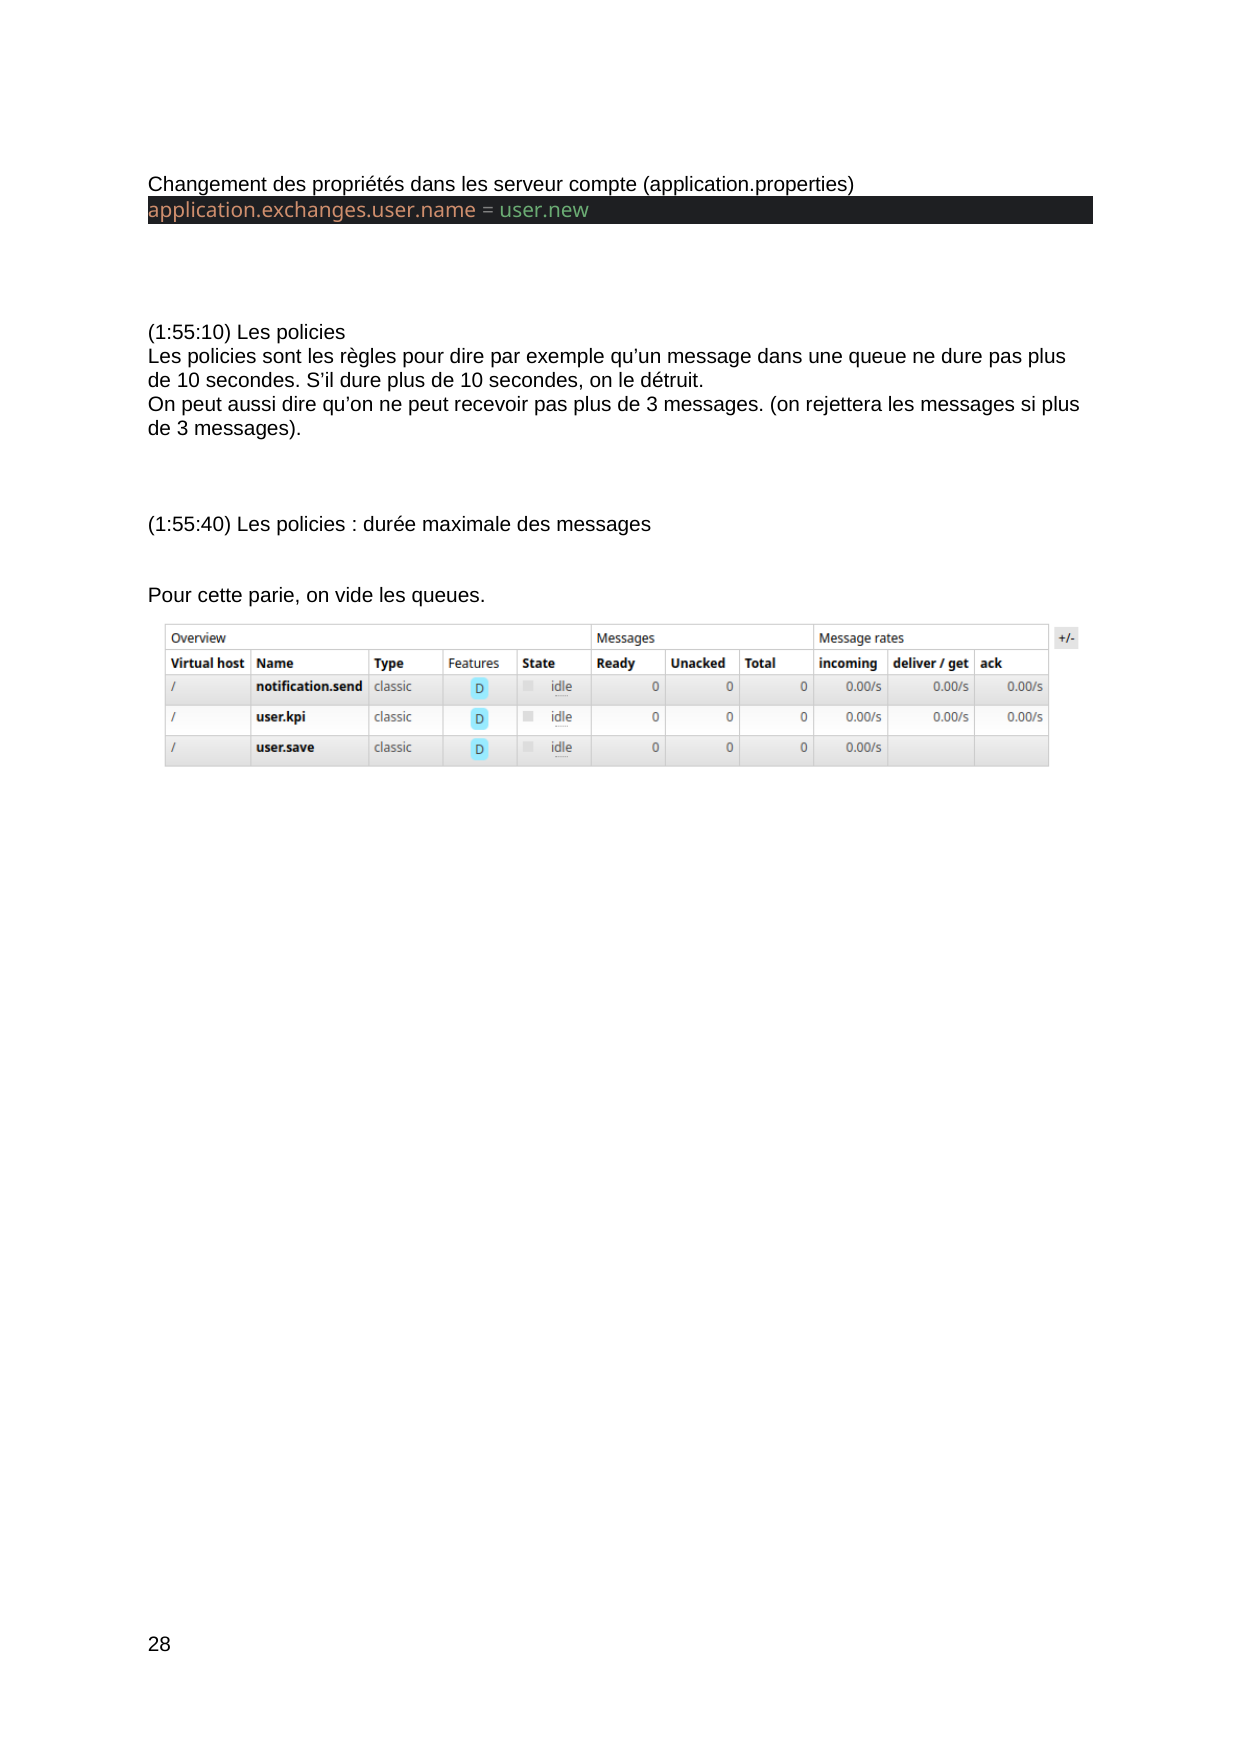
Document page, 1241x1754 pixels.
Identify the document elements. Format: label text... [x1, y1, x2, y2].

text application.exchanges.user.name = user.new [148, 196, 1093, 224]
picture [147, 607, 1093, 774]
text Les policies sont les règles pour dire par exemple qu’un message dans une queue ne dure pas plus de 10 secondes. S’il dure plus de 10 secondes, on le détruit. [148, 344, 1093, 392]
text Pour cette parie, on vide les queues. [148, 583, 1093, 607]
text (1:55:40) Les policies : durée maximale des messages [148, 511, 1093, 535]
text On peut aussi dire qu’on ne peut recevoir pas plus de 3 messages. (on rejettera les messages si plus de 3 messages). [148, 392, 1093, 439]
text Changement des propriétés dans les serveur compte (application.properties) [148, 172, 1093, 196]
text (1:55:10) Les policies [148, 320, 1093, 344]
